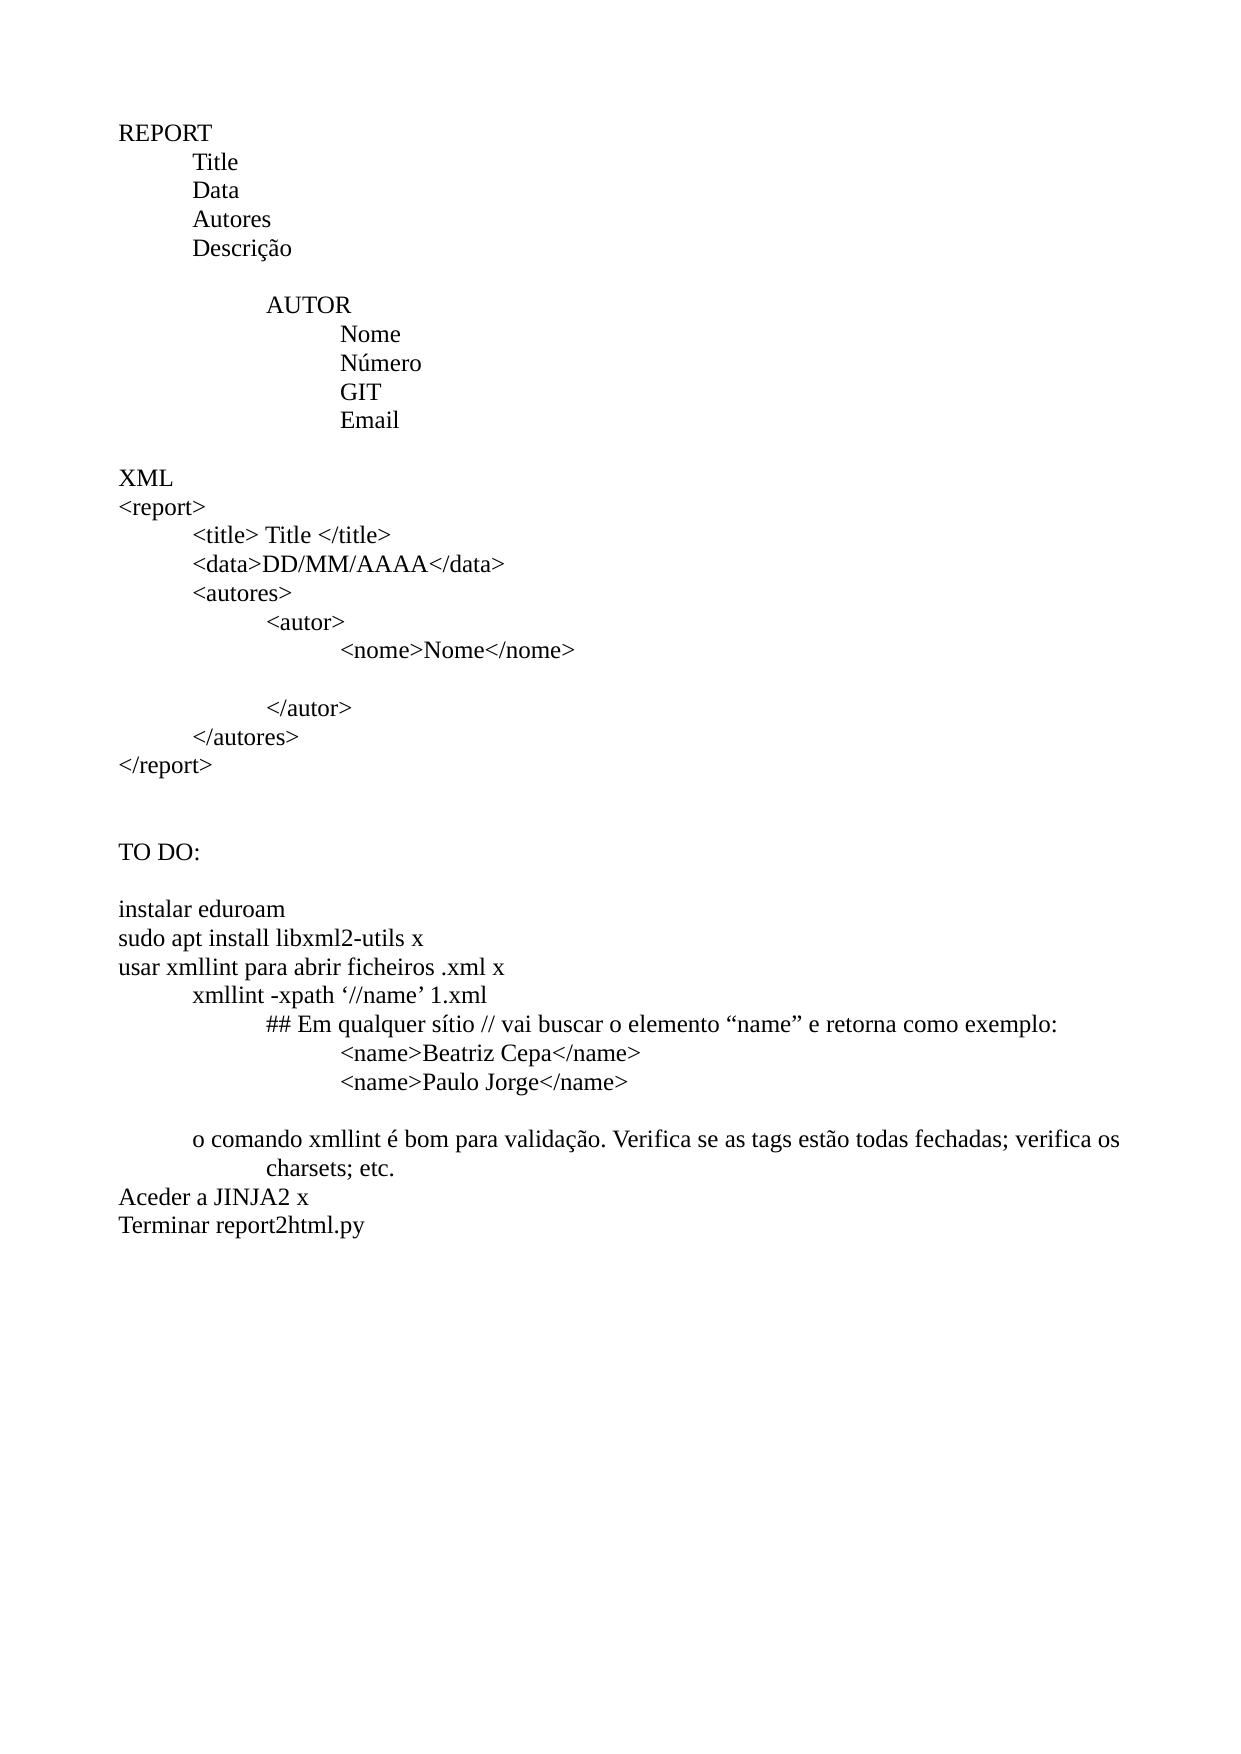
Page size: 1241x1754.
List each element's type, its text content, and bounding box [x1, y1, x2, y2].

text </autor> [118, 693, 1122, 722]
text <report> [118, 492, 1122, 521]
text <title> Title </title> [118, 521, 1122, 549]
text <nome>Nome</nome> [118, 636, 1122, 664]
text Descrição [118, 233, 1122, 262]
text Nome [118, 319, 1122, 348]
text Email [118, 406, 1122, 434]
text <name>Beatriz Cepa</name> [118, 1038, 1122, 1067]
text ## Em qualquer sítio // vai buscar o elemento “name” e retorna como exemplo: [118, 1009, 1122, 1038]
text instalar eduroam [118, 894, 1122, 923]
text AUTOR [118, 291, 1122, 319]
text REPORT [118, 118, 1122, 147]
text o comando xmllint é bom para validação. Verifica se as tags estão todas fechadas; verifica os charsets; etc. [118, 1124, 1122, 1182]
text TO DO: [118, 837, 1122, 866]
text usar xmllint para abrir ficheiros .xml x [118, 952, 1122, 981]
text Autores [118, 204, 1122, 233]
text Número [118, 348, 1122, 377]
text GIT [118, 377, 1122, 406]
text sudo apt install libxml2-utils x [118, 923, 1122, 952]
text </report> [118, 751, 1122, 779]
text Data [118, 176, 1122, 204]
text Aceder a JINJA2 x [118, 1182, 1122, 1211]
text Title [118, 147, 1122, 176]
text <autores> [118, 578, 1122, 607]
text </autores> [118, 722, 1122, 751]
text <data>DD/MM/AAAA</data> [118, 549, 1122, 578]
text <autor> [118, 607, 1122, 636]
text XML [118, 463, 1122, 492]
text Terminar report2html.py [118, 1211, 1122, 1239]
text <name>Paulo Jorge</name> [118, 1067, 1122, 1096]
text xmllint -xpath ‘//name’ 1.xml [118, 981, 1122, 1009]
